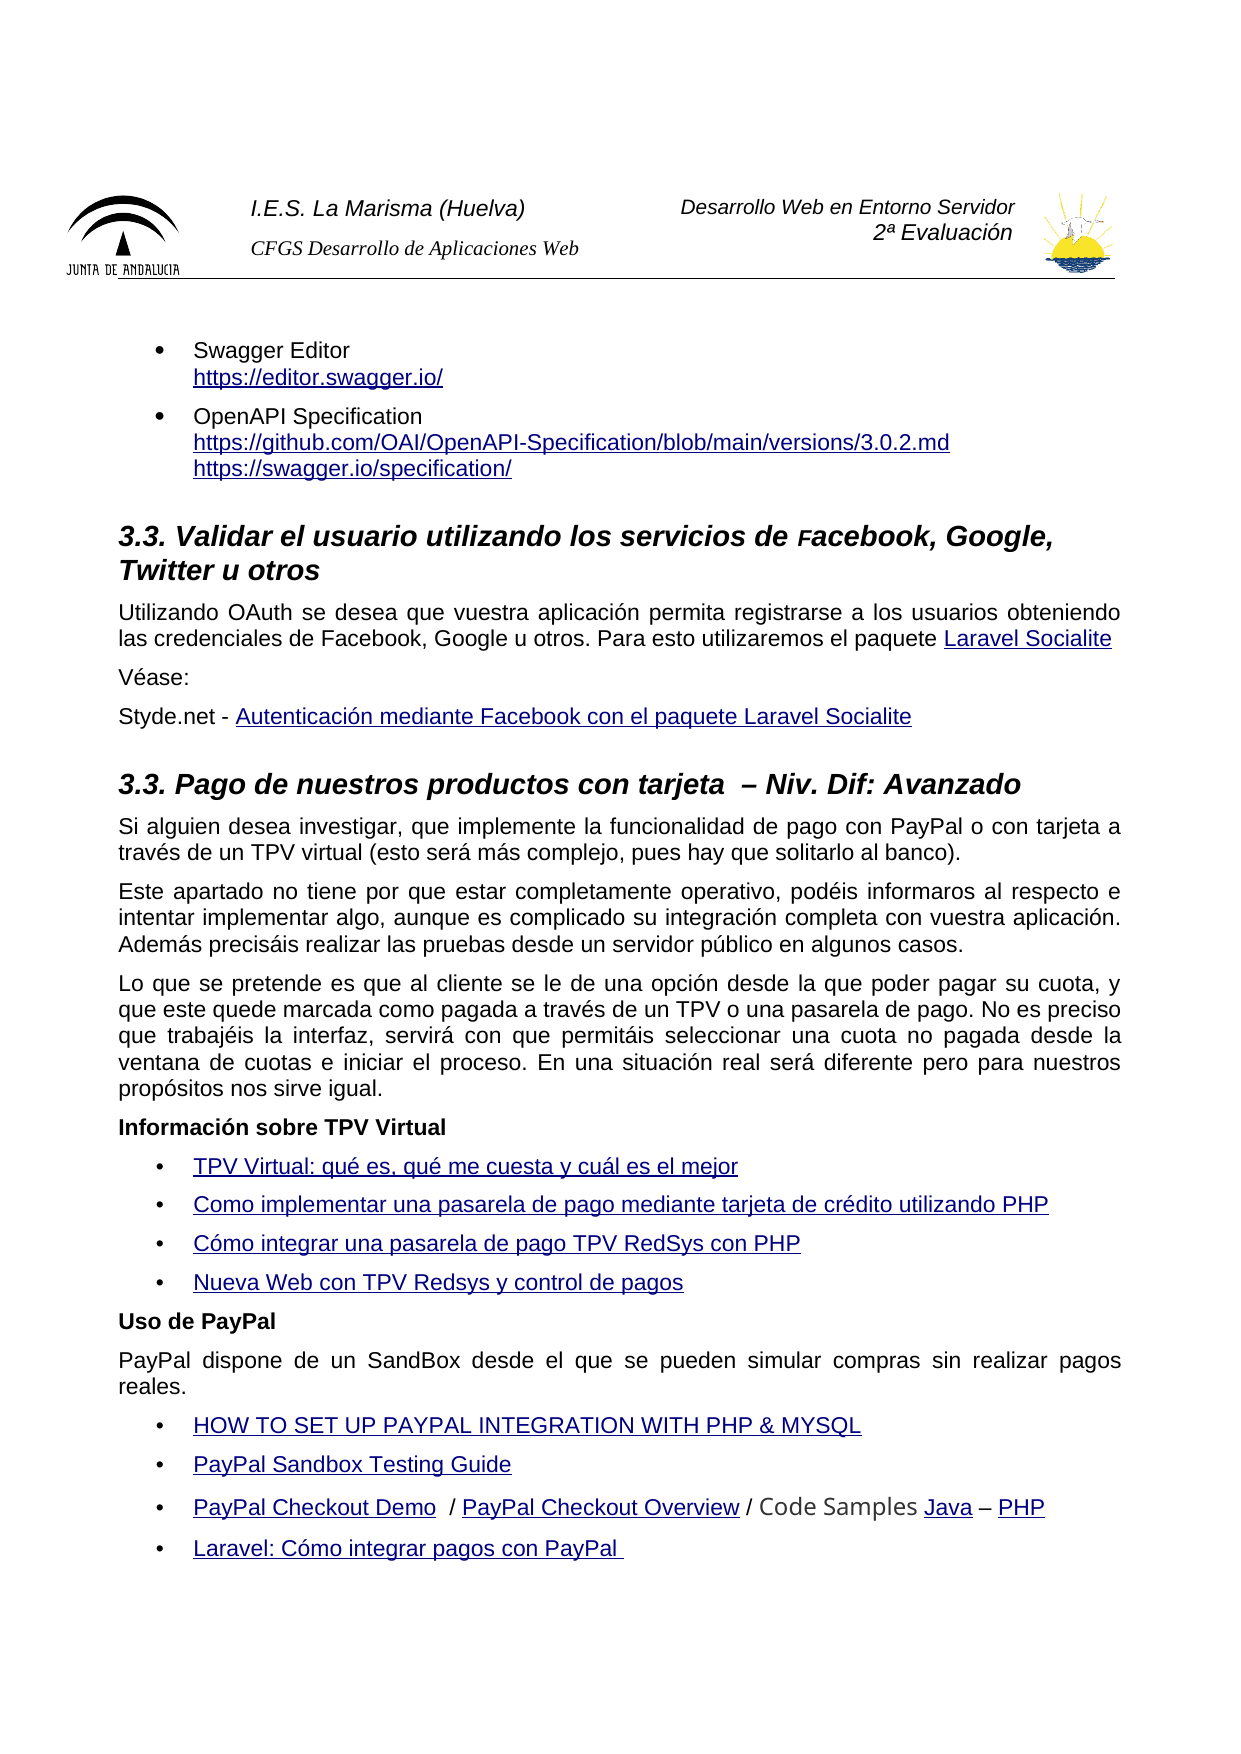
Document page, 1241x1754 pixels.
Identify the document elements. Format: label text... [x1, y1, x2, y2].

list Como implementar una pasarela de pago mediante tarjeta de crédito utilizando PHP [156, 1191, 1122, 1218]
list Laravel: Cómo integrar pagos con PayPal [156, 1535, 1122, 1561]
text PayPal dispone de un SandBox desde el que se pueden simular compras sin realizar pagos reales. [118, 1347, 1122, 1399]
text Si alguien desea investigar, que implemente la funcionalidad de pago con PayPal o con tarjeta a través de un TPV virtual (esto será más complejo, pues hay que solitarlo al banco). [118, 813, 1122, 865]
list PayPal Sandbox Testing Guide [156, 1451, 1122, 1477]
picture [66, 195, 182, 275]
list PayPal Checkout Demo / PayPal Checkout Overview / Code Samples Java – PHP [156, 1490, 1122, 1522]
text Lo que se pretende es que al cliente se le de una opción desde la que poder pagar su cuota, y que este quede marcada como pagada a través de un TPV o una pasarela de pago. No es preciso que trabajéis la interfaz, servirá con que permitáis seleccionar una cuota no pagada desde la ventana de cuotas e iniciar el proceso. En una situación real será diferente pero para nuestros propósitos nos sirve igual. [118, 969, 1122, 1101]
text Este apartado no tiene por que estar completamente operativo, podéis informaros al respecto e intentar implementar algo, aunque es complicado su integración completa con vuestra aplicación. Además precisáis realizar las pruebas desde un servidor público en algunos casos. [118, 878, 1122, 957]
subtitle 3.3. Validar el usuario utilizando los servicios de Facebook, Google, Twitter u otros [118, 519, 1122, 586]
list OpenAPI Specification https://github.com/OAI/OpenAPI-Specification/blob/main/versions/3.0.2.md https://swagger.io/specification/ [156, 403, 1122, 482]
list HOW TO SET UP PAYPAL INTEGRATION WITH PHP & MYSQL [156, 1412, 1122, 1438]
text Información sobre TPV Virtual [118, 1114, 1122, 1140]
text Uso de PayPal [118, 1308, 1122, 1334]
text Styde.net - Autenticación mediante Facebook con el paquete Laravel Socialite [118, 703, 1122, 729]
picture [1042, 192, 1114, 276]
text Véase: [118, 664, 1122, 690]
list TPV Virtual: qué es, qué me cuesta y cuál es el mejor [156, 1153, 1122, 1179]
list Swagger Editor https://editor.swagger.io/ [156, 337, 1122, 390]
subtitle 3.3. Pago de nuestros productos con tarjeta – Niv. Dif: Avanzado [118, 767, 1122, 800]
text Utilizando OAuth se desea que vuestra aplicación permita registrarse a los usuarios obteniendo las credenciales de Facebook, Google u otros. Para esto utilizaremos el paquete Laravel Socialite [118, 599, 1122, 651]
list Cómo integrar una pasarela de pago TPV RedSys con PHP [156, 1230, 1122, 1257]
list Nueva Web con TPV Redsys y control de pagos [156, 1269, 1122, 1296]
